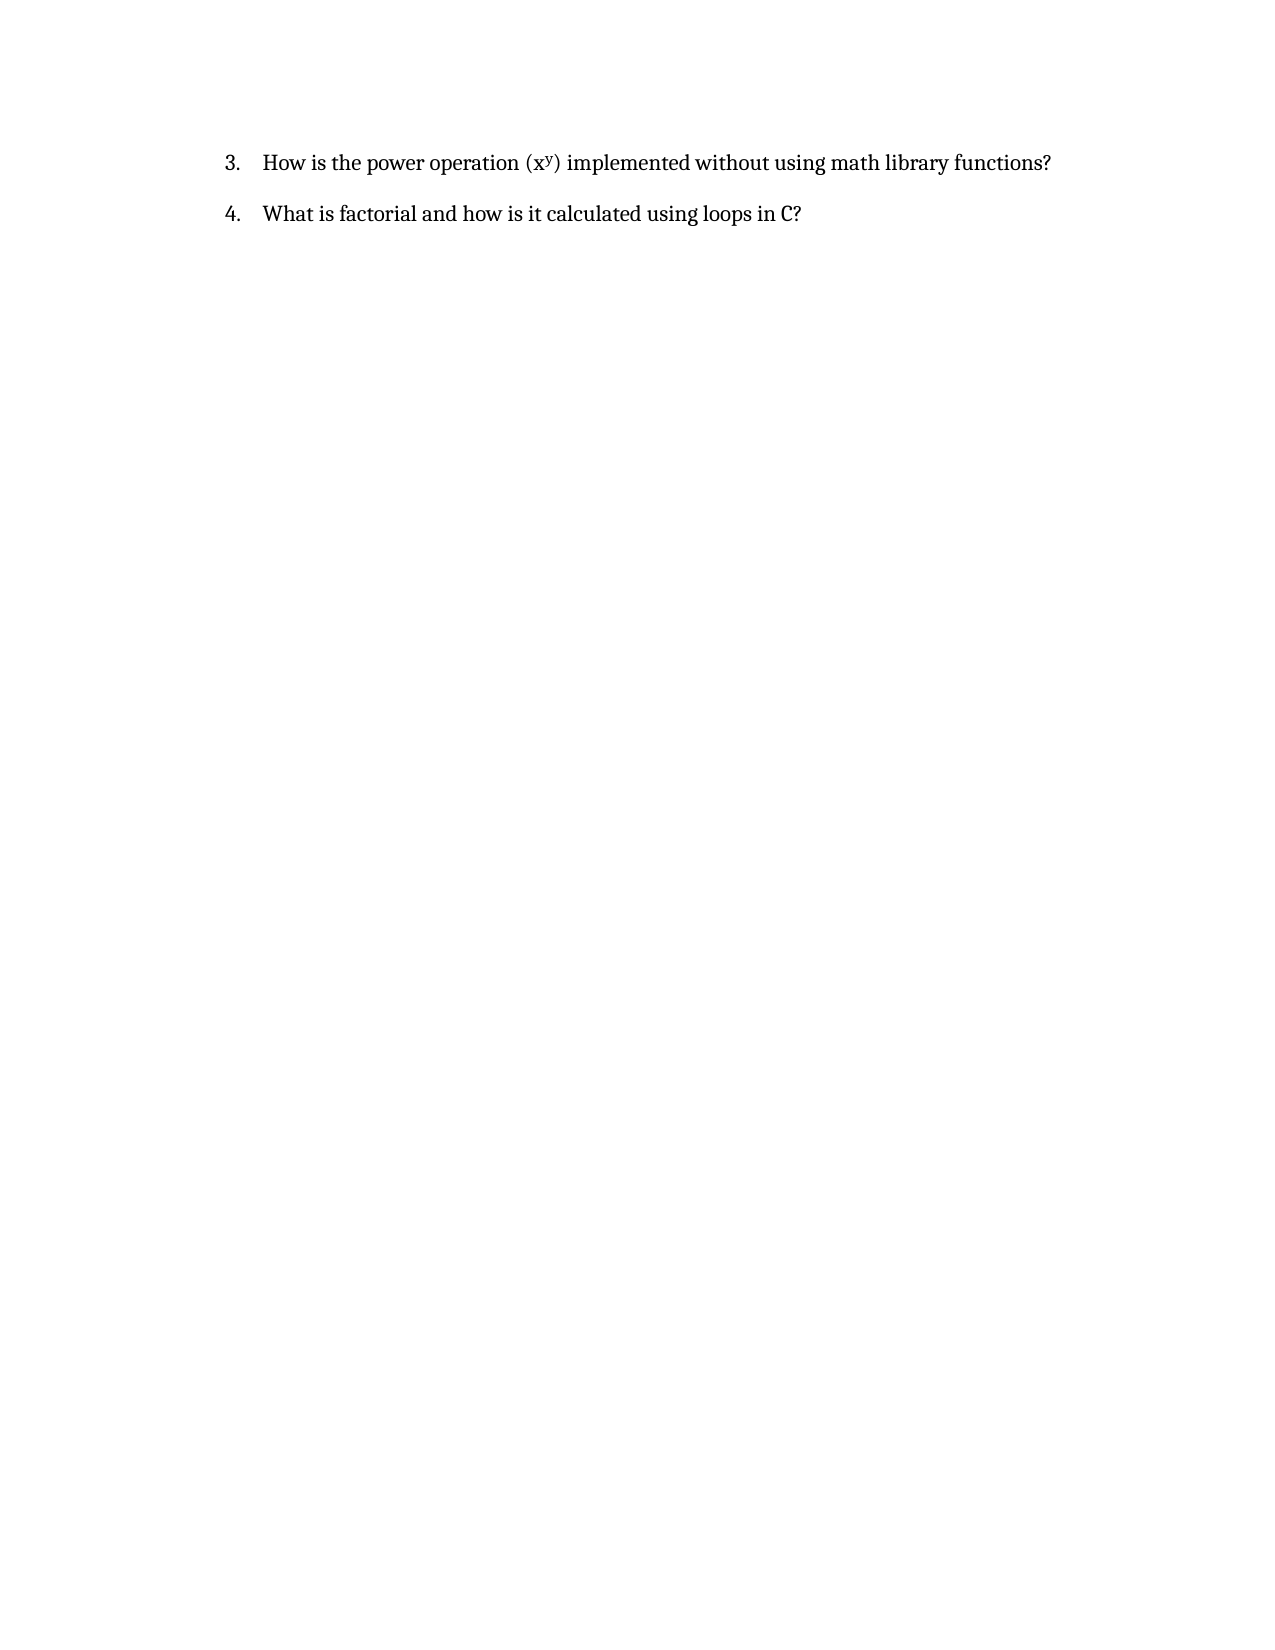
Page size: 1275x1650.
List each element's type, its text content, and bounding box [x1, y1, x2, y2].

list How is the power operation (xʸ) implemented without using math library functions? [225, 150, 1087, 176]
list What is factorial and how is it calculated using loops in C? [225, 201, 1087, 227]
